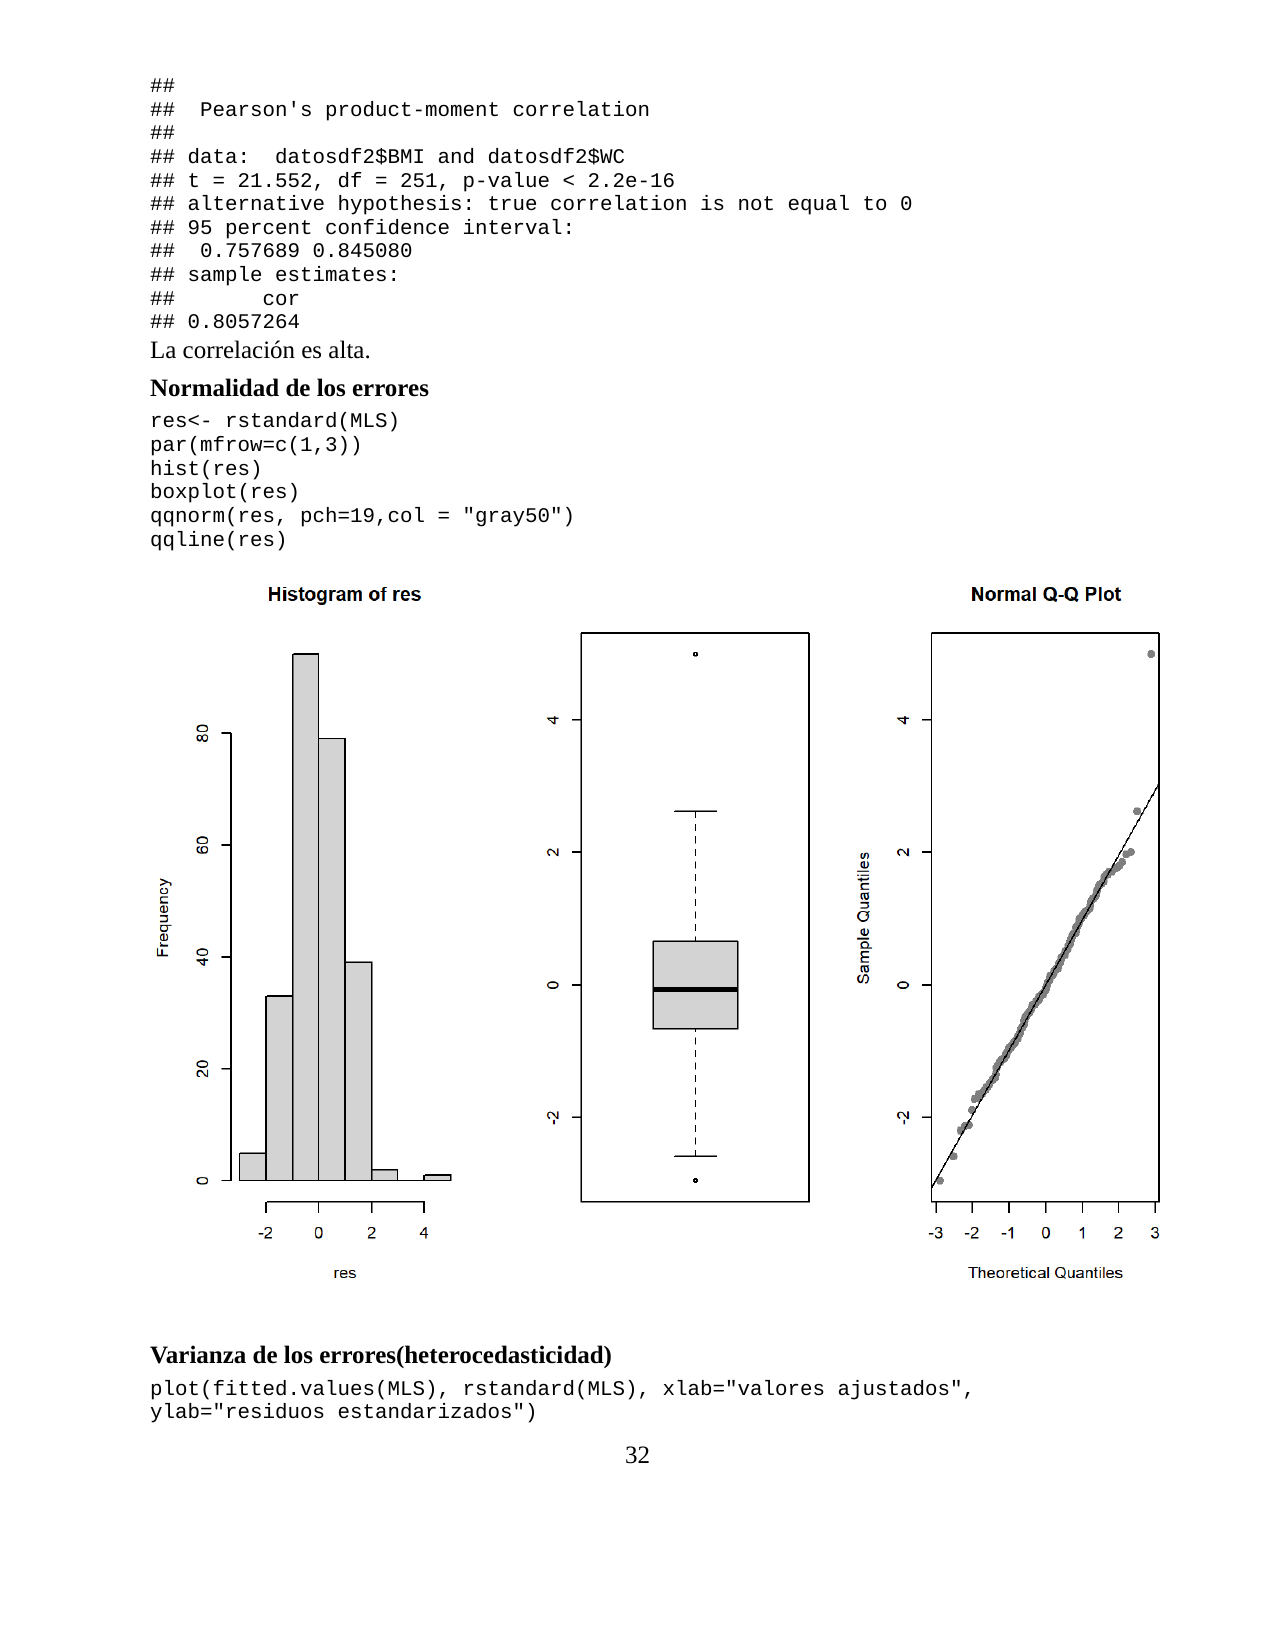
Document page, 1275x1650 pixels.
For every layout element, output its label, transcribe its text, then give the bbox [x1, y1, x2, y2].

text hist(res) [150, 458, 1125, 481]
text La correlación es alta. [150, 335, 1125, 364]
text ## alternative hypothesis: true correlation is not equal to 0 [150, 193, 1125, 217]
text ## t = 21.552, df = 251, p-value < 2.2e-16 [150, 169, 1125, 193]
text Varianza de los errores(heterocedasticidad) [150, 1340, 1125, 1369]
text ## 95 percent confidence interval: [150, 217, 1125, 241]
text Normalidad de los errores [150, 373, 1125, 402]
text ## [150, 75, 1125, 99]
text ## Pearson's product-moment correlation [150, 99, 1125, 122]
text ## 0.8057264 [150, 311, 1125, 335]
text boxplot(res) [150, 481, 1125, 505]
text ## sample estimates: [150, 264, 1125, 288]
text ## cor [150, 288, 1125, 311]
text ## data: datosdf2$BMI and datosdf2$WC [150, 146, 1125, 169]
text qqnorm(res, pch=19,col = "gray50") [150, 505, 1125, 529]
text plot(fitted.values(MLS), rstandard(MLS), xlab="valores ajustados", ylab="residuos estandarizados") [150, 1378, 1125, 1425]
text res<- rstandard(MLS) [150, 411, 1125, 434]
text ## 0.757689 0.845080 [150, 241, 1125, 264]
text qqline(res) [150, 529, 1125, 552]
text ## [150, 122, 1125, 146]
text par(mfrow=c(1,3)) [150, 434, 1125, 458]
